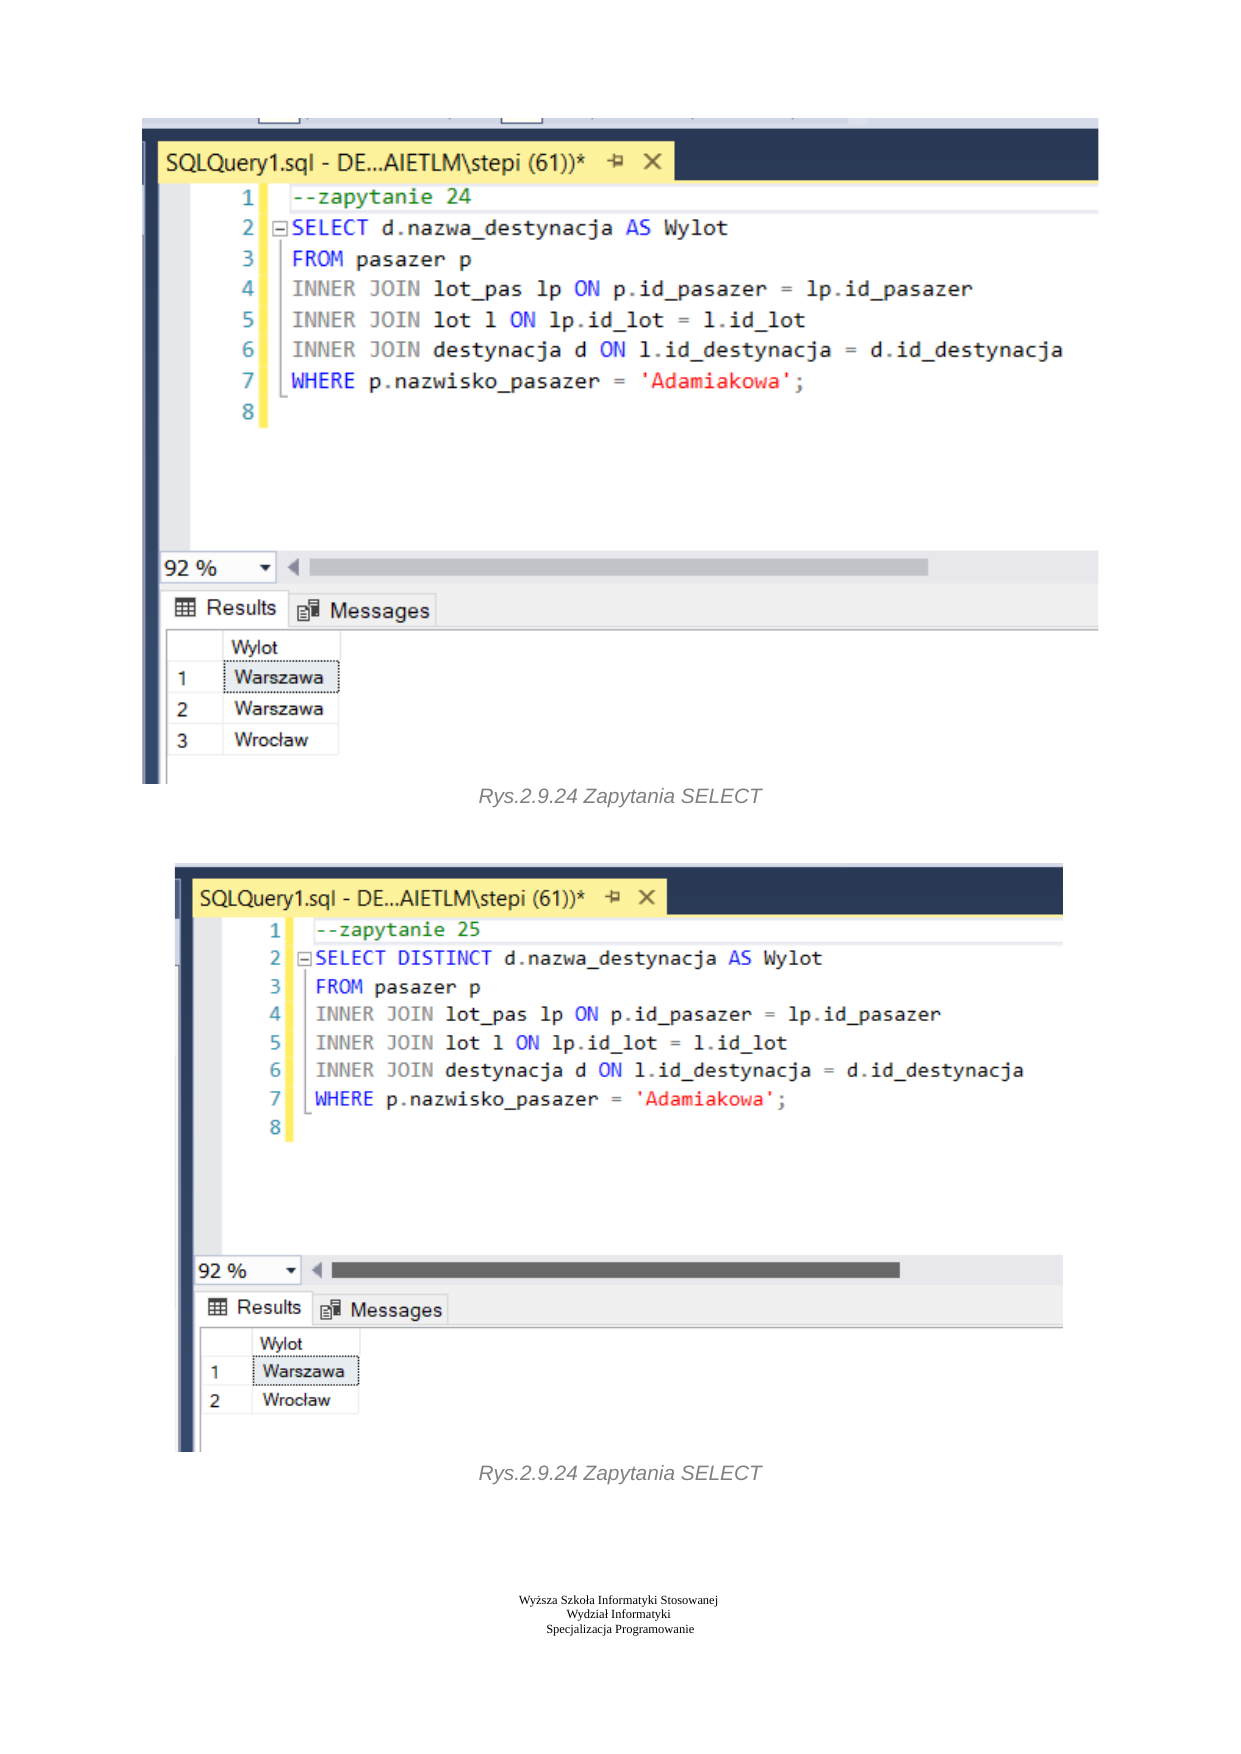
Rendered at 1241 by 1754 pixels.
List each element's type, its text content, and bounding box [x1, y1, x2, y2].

text Rys.2.9.24 Zapytania SELECT [118, 118, 1122, 808]
picture [142, 118, 1099, 784]
picture [174, 863, 1063, 1452]
text Rys.2.9.24 Zapytania SELECT [118, 1461, 1122, 1485]
